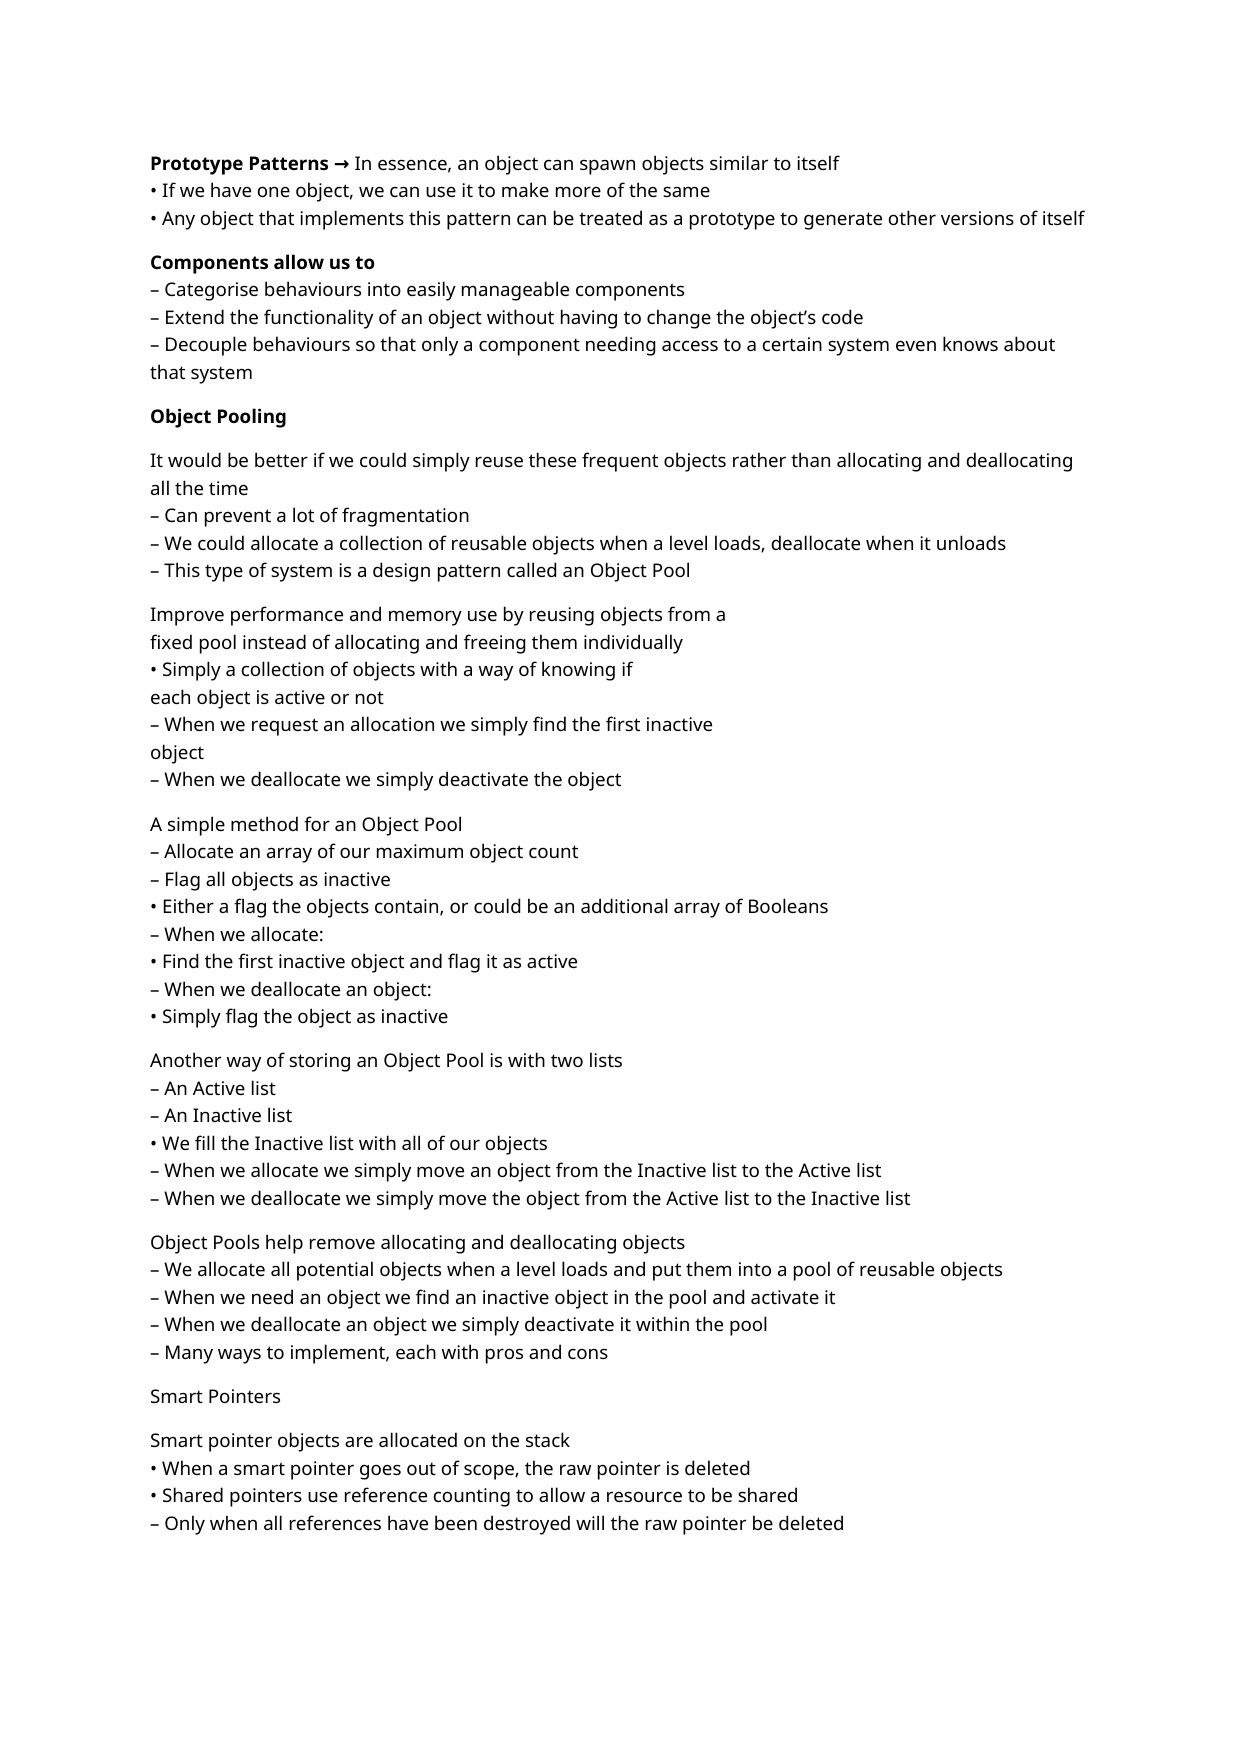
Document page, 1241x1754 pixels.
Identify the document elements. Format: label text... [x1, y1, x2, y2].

text Improve performance and memory use by reusing objects from a fixed pool instead of allocating and freeing them individually • Simply a collection of objects with a way of knowing if each object is active or not – When we request an allocation we simply find the first inactive object – When we deallocate we simply deactivate the object [150, 602, 1090, 792]
text Object Pools help remove allocating and deallocating objects – We allocate all potential objects when a level loads and put them into a pool of reusable objects – When we need an object we find an inactive object in the pool and activate it – When we deallocate an object we simply deactivate it within the pool – Many ways to implement, each with pros and cons [150, 1229, 1090, 1365]
text It would be better if we could simply reuse these frequent objects rather than allocating and deallocating all the time – Can prevent a lot of fragmentation – We could allocate a collection of reusable objects when a level loads, deallocate when it unloads – This type of system is a design pattern called an Object Pool [150, 447, 1090, 583]
text Components allow us to – Categorise behaviours into easily manageable components – Extend the functionality of an object without having to change the object’s code – Decouple behaviours so that only a component needing access to a certain system even knows about that system [150, 249, 1090, 385]
text A simple method for an Object Pool – Allocate an array of our maximum object count – Flag all objects as inactive • Either a flag the objects contain, or could be an additional array of Booleans – When we allocate: • Find the first inactive object and flag it as active – When we deallocate an object: • Simply flag the object as inactive [150, 811, 1090, 1029]
text Another way of storing an Object Pool is with two lists – An Active list – An Inactive list • We fill the Inactive list with all of our objects – When we allocate we simply move an object from the Inactive list to the Active list – When we deallocate we simply move the object from the Active list to the Inactive list [150, 1047, 1090, 1211]
text Smart pointer objects are allocated on the stack • When a smart pointer goes out of scope, the raw pointer is deleted • Shared pointers use reference counting to allow a resource to be shared – Only when all references have been destroyed will the raw pointer be deleted [150, 1427, 1090, 1536]
text Object Pooling [150, 403, 1090, 429]
text Prototype Patterns → In essence, an object can spawn objects similar to itself • If we have one object, we can use it to make more of the same • Any object that implements this pattern can be treated as a prototype to generate other versions of itself [150, 150, 1090, 231]
text Smart Pointers [150, 1383, 1090, 1409]
